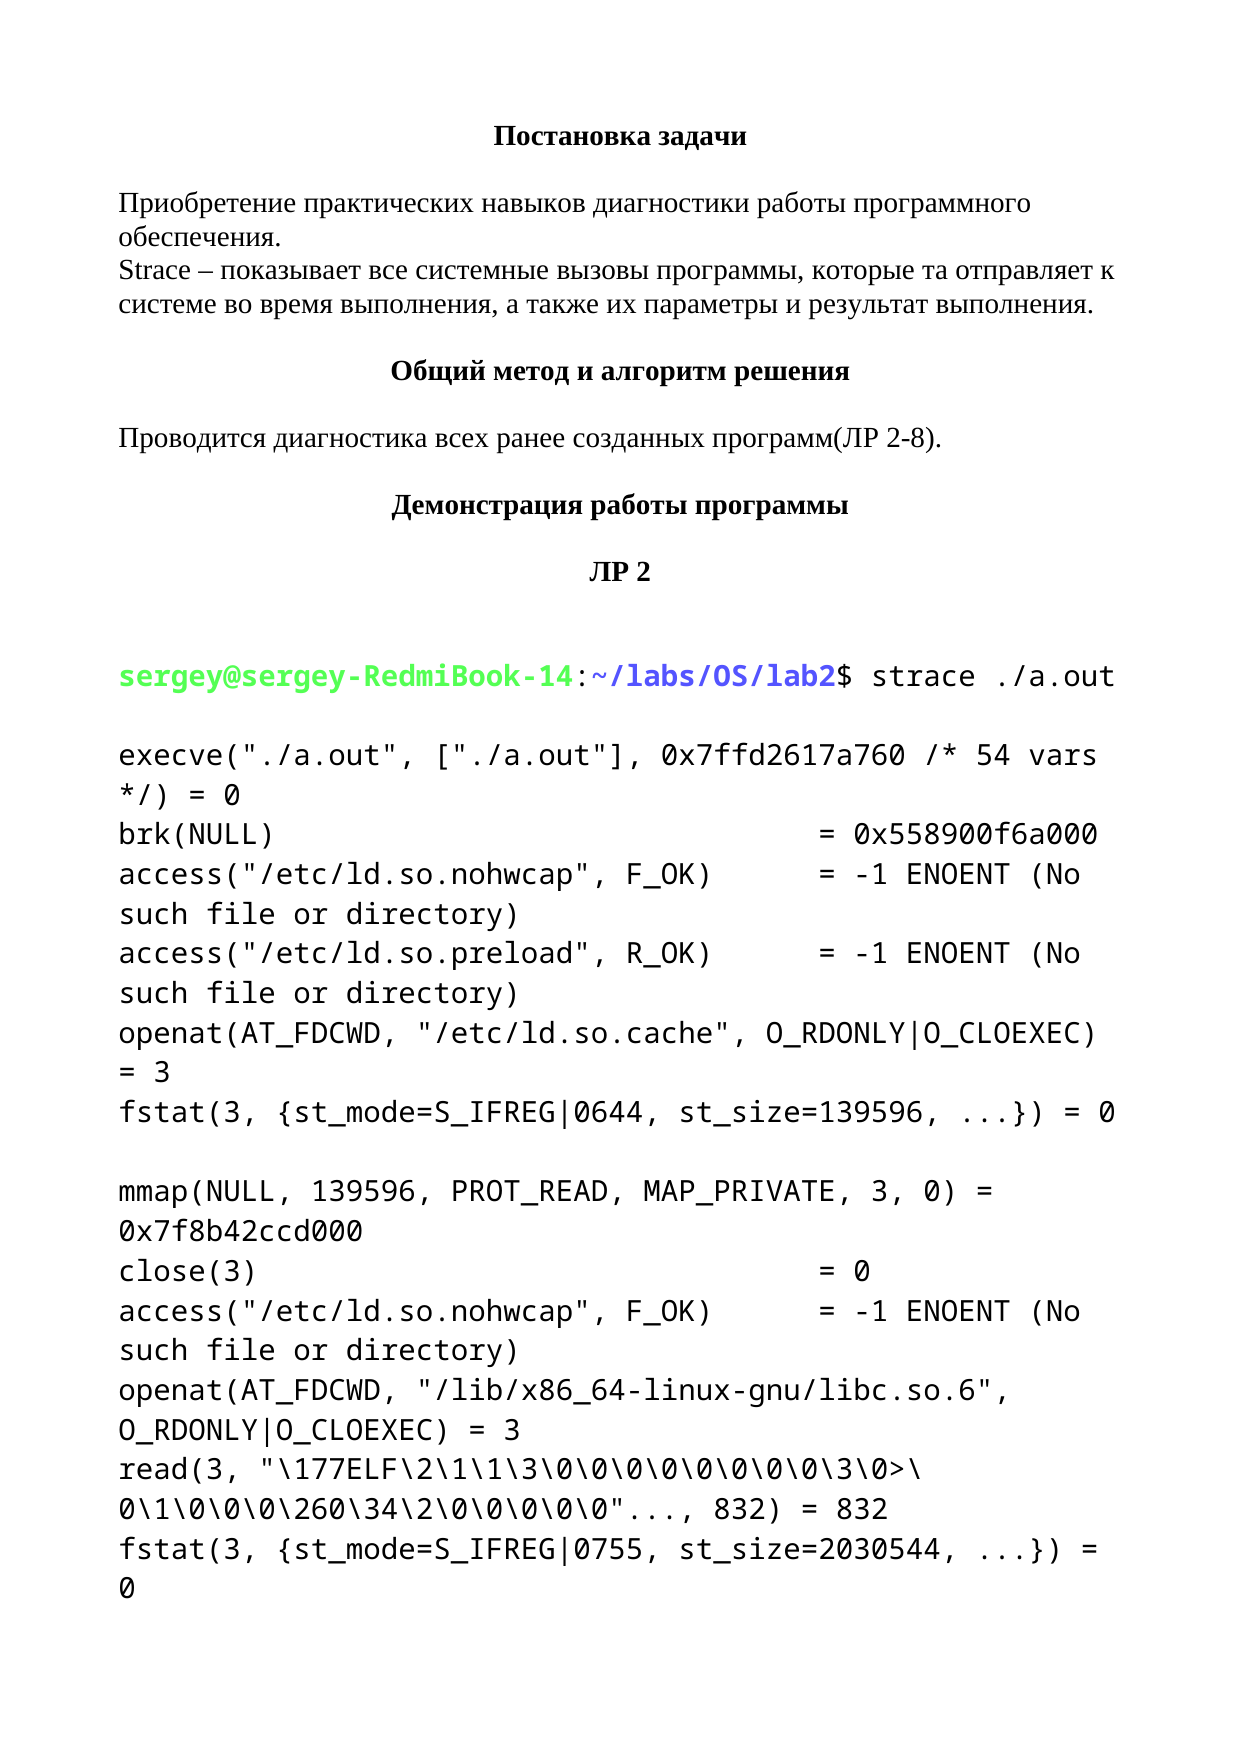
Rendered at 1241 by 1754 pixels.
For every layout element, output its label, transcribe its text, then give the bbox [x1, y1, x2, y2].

text Strace – показывает все системные вызовы программы, которые та отправляет к системе во время выполнения, а также их параметры и результат выполнения. [118, 252, 1122, 319]
text Проводится диагностика всех ранее созданных программ(ЛР 2-8). [118, 420, 1122, 453]
text Демонстрация работы программы [118, 487, 1122, 521]
text ЛР 2 [118, 554, 1122, 588]
text Приобретение практических навыков диагностики работы программного обеспечения. [118, 185, 1122, 252]
text Общий метод и алгоритм решения [118, 353, 1122, 386]
text sergey@sergey-RedmiBook-14:~/labs/OS/lab2$ strace ./a.out execve("./a.out", ["./a.out"], 0x7ffd2617a760 /* 54 vars */) = 0 brk(NULL) = 0x558900f6a000 access("/etc/ld.so.nohwcap", F_OK) = -1 ENOENT (No such file or directory) access("/etc/ld.so.preload", R_OK) = -1 ENOENT (No such file or directory) openat(AT_FDCWD, "/etc/ld.so.cache", O_RDONLY|O_CLOEXEC) = 3 fstat(3, {st_mode=S_IFREG|0644, st_size=139596, ...}) = 0 mmap(NULL, 139596, PROT_READ, MAP_PRIVATE, 3, 0) = 0x7f8b42ccd000 close(3) = 0 access("/etc/ld.so.nohwcap", F_OK) = -1 ENOENT (No such file or directory) openat(AT_FDCWD, "/lib/x86_64-linux-gnu/libc.so.6", O_RDONLY|O_CLOEXEC) = 3 read(3, "\177ELF\2\1\1\3\0\0\0\0\0\0\0\0\3\0>\0\1\0\0\0\260\34\2\0\0\0\0\0"..., 832) = 832 fstat(3, {st_mode=S_IFREG|0755, st_size=2030544, ...}) = 0 [118, 655, 1122, 1607]
text Постановка задачи [118, 118, 1122, 152]
